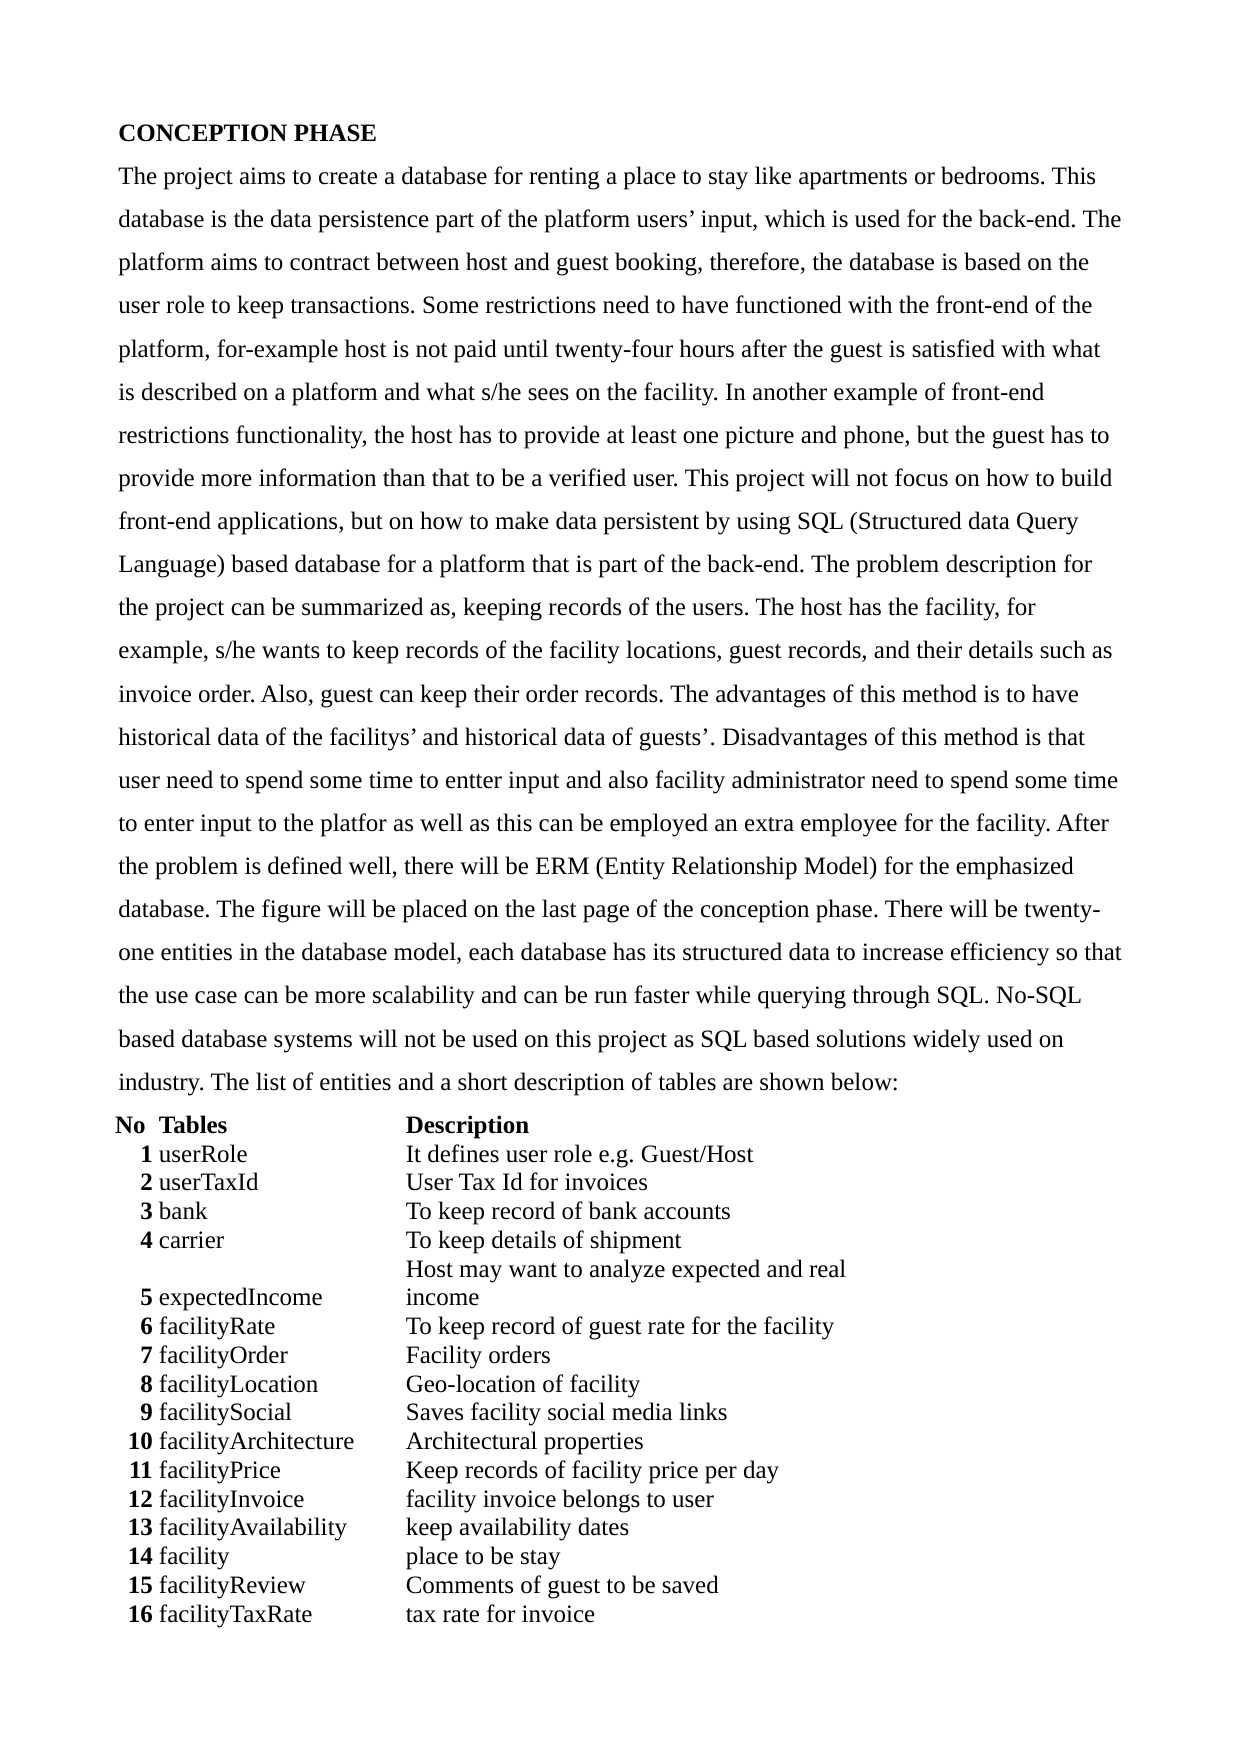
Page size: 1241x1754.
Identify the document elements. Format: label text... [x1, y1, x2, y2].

table_cell tax rate for invoice [403, 1599, 897, 1627]
table_cell Geo-location of facility [403, 1369, 897, 1397]
table_cell It defines user role e.g. Guest/Host [403, 1139, 897, 1167]
table_cell Saves facility social media links [403, 1398, 897, 1426]
table_cell 10 [112, 1426, 156, 1455]
table_cell User Tax Id for invoices [403, 1168, 897, 1196]
table_cell 11 [112, 1455, 156, 1484]
table_cell facility invoice belongs to user [403, 1484, 897, 1512]
table_cell facilitySocial [156, 1398, 402, 1426]
table_cell 2 [112, 1168, 156, 1196]
table_cell facilityRate [156, 1311, 402, 1340]
table_cell 1 [112, 1139, 156, 1167]
table_cell Architectural properties [403, 1426, 897, 1455]
table_cell 13 [112, 1513, 156, 1541]
table_cell facilityTaxRate [156, 1599, 402, 1627]
table_cell carrier [156, 1225, 402, 1254]
table_cell facilityLocation [156, 1369, 402, 1397]
table_cell Keep records of facility price per day [403, 1455, 897, 1484]
table_cell bank [156, 1196, 402, 1225]
table_cell facilityReview [156, 1570, 402, 1599]
table_cell 14 [112, 1541, 156, 1570]
table_cell 15 [112, 1570, 156, 1599]
table_cell userRole [156, 1139, 402, 1167]
table_cell 7 [112, 1340, 156, 1369]
table_cell userTaxId [156, 1168, 402, 1196]
table_cell To keep record of guest rate for the facility [403, 1311, 897, 1340]
table_cell keep availability dates [403, 1513, 897, 1541]
table_cell facilityArchitecture [156, 1426, 402, 1455]
table_cell 8 [112, 1369, 156, 1397]
table_cell 9 [112, 1398, 156, 1426]
table_header Tables [156, 1110, 402, 1139]
table_cell 16 [112, 1599, 156, 1627]
table_cell expectedIncome [156, 1254, 402, 1311]
table_cell Facility orders [403, 1340, 897, 1369]
table_header No [112, 1110, 156, 1139]
table_cell facilityPrice [156, 1455, 402, 1484]
table_header Description [403, 1110, 897, 1139]
table_cell facilityAvailability [156, 1513, 402, 1541]
table_cell facilityInvoice [156, 1484, 402, 1512]
table_cell place to be stay [403, 1541, 897, 1570]
table_cell Host may want to analyze expected and real income [403, 1254, 897, 1311]
table_cell 4 [112, 1225, 156, 1254]
table_cell 5 [112, 1254, 156, 1311]
table_cell facility [156, 1541, 402, 1570]
text CONCEPTION PHASE [118, 118, 1122, 147]
table_cell 3 [112, 1196, 156, 1225]
table_cell 12 [112, 1484, 156, 1512]
table_cell Comments of guest to be saved [403, 1570, 897, 1599]
table_cell 6 [112, 1311, 156, 1340]
table_cell To keep record of bank accounts [403, 1196, 897, 1225]
text The project aims to create a database for renting a place to stay like apartments or bedrooms. This database is the data persistence part of the platform users’ input, which is used for the back-end. The platform aims to contract between host and guest booking, therefore, the database is based on the user role to keep transactions. Some restrictions need to have functioned with the front-end of the platform, for-example host is not paid until twenty-four hours after the guest is satisfied with what is described on a platform and what s/he sees on the facility. In another example of front-end restrictions functionality, the host has to provide at least one picture and phone, but the guest has to provide more information than that to be a verified user. This project will not focus on how to build front-end applications, but on how to make data persistent by using SQL (Structured data Query Language) based database for a platform that is part of the back-end. The problem description for the project can be summarized as, keeping records of the users. The host has the facility, for example, s/he wants to keep records of the facility locations, guest records, and their details such as invoice order. Also, guest can keep their order records. The advantages of this method is to have historical data of the facilitys’ and historical data of guests’. Disadvantages of this method is that user need to spend some time to entter input and also facility administrator need to spend some time to enter input to the platfor as well as this can be employed an extra employee for the facility. After the problem is defined well, there will be ERM (Entity Relationship Model) for the emphasized database. The figure will be placed on the last page of the conception phase. There will be twenty-one entities in the database model, each database has its structured data to increase efficiency so that the use case can be more scalability and can be run faster while querying through SQL. No-SQL based database systems will not be used on this project as SQL based solutions widely used on industry. The list of entities and a short description of tables are shown below: [118, 161, 1122, 1096]
table_cell To keep details of shipment [403, 1225, 897, 1254]
table_cell facilityOrder [156, 1340, 402, 1369]
